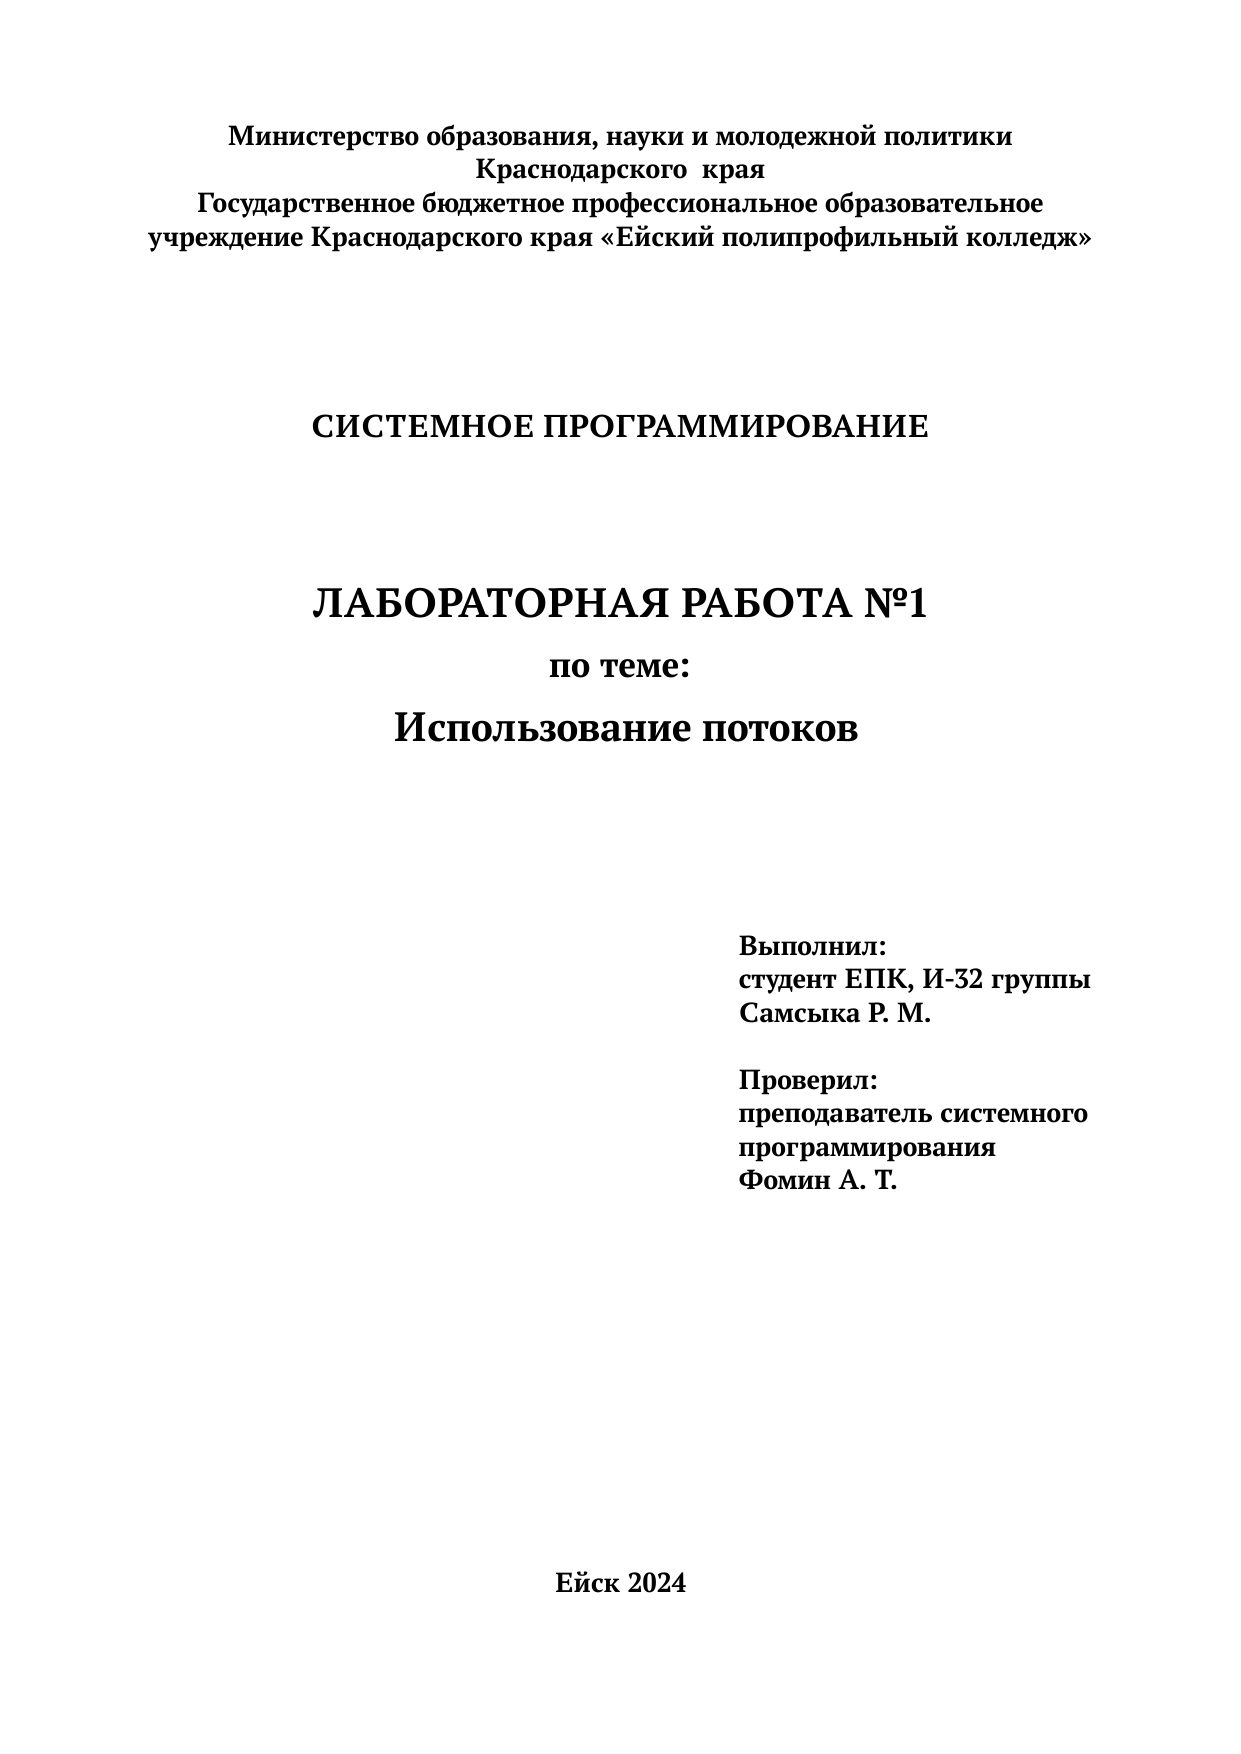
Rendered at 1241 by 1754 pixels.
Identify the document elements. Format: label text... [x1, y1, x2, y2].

text Самсыка Р. М. [738, 995, 1122, 1028]
text Ейск 2024 [118, 1565, 1122, 1598]
text Краснодарского края [118, 152, 1122, 185]
text студент ЕПК, И-32 группы [738, 961, 1122, 995]
text Фомин А. Т. [738, 1162, 1122, 1196]
text Министерство образования, науки и молодежной политики [118, 118, 1122, 152]
text преподаватель системного программирования [738, 1095, 1122, 1162]
text Государственное бюджетное профессиональное образовательное учреждение Краснодарского края «Ейский полипрофильный колледж» [118, 185, 1122, 252]
text Выполнил: [738, 928, 1122, 961]
text ЛАБОРАТОРНАЯ РАБОТА №1 [118, 577, 1122, 627]
text Проверил: [738, 1062, 1122, 1095]
list Использование потоков [130, 701, 1122, 751]
text СИСТЕМНОЕ ПРОГРАММИРОВАНИЕ [118, 406, 1122, 445]
text по теме: [118, 642, 1122, 686]
